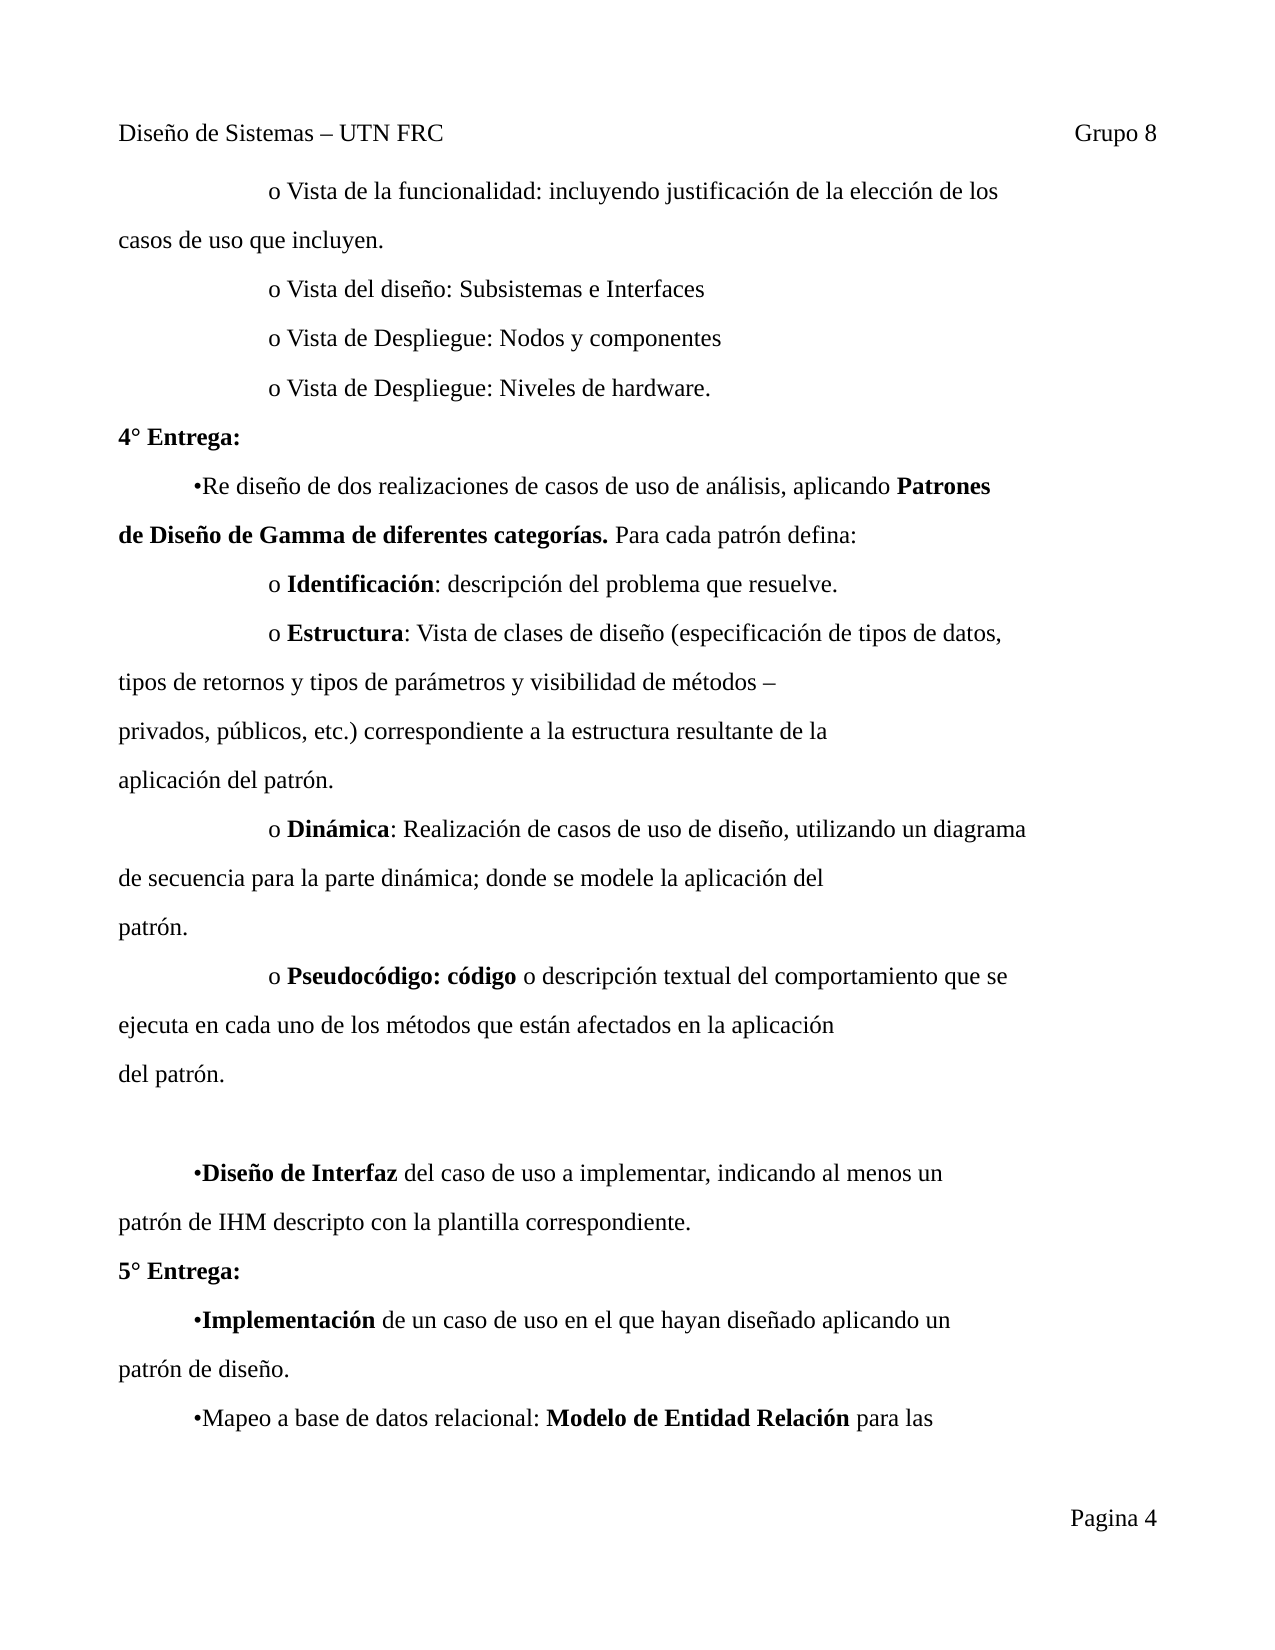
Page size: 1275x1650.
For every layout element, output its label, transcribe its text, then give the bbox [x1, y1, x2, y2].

text •Diseño de Interfaz del caso de uso a implementar, indicando al menos un [118, 1158, 1157, 1186]
text ejecuta en cada uno de los métodos que están afectados en la aplicación [118, 1010, 1157, 1039]
text tipos de retornos y tipos de parámetros y visibilidad de métodos – [118, 667, 1157, 696]
text o Vista de la funcionalidad: incluyendo justificación de la elección de los [118, 176, 1157, 205]
text o Vista de Despliegue: Nodos y componentes [118, 323, 1157, 352]
text o Pseudocódigo: código o descripción textual del comportamiento que se [118, 961, 1157, 990]
text de secuencia para la parte dinámica; donde se modele la aplicación del [118, 863, 1157, 892]
text o Identificación: descripción del problema que resuelve. [118, 569, 1157, 598]
text de Diseño de Gamma de diferentes categorías. Para cada patrón defina: [118, 520, 1157, 548]
text •Mapeo a base de datos relacional: Modelo de Entidad Relación para las [118, 1403, 1157, 1432]
text 5° Entrega: [118, 1256, 1157, 1284]
text o Vista de Despliegue: Niveles de hardware. [118, 373, 1157, 401]
text o Estructura: Vista de clases de diseño (especificación de tipos de datos, [118, 618, 1157, 647]
text patrón de IHM descripto con la plantilla correspondiente. [118, 1207, 1157, 1235]
text 4° Entrega: [118, 422, 1157, 450]
text patrón. [118, 912, 1157, 941]
text aplicación del patrón. [118, 765, 1157, 794]
text •Re diseño de dos realizaciones de casos de uso de análisis, aplicando Patrones [118, 471, 1157, 499]
text o Dinámica: Realización de casos de uso de diseño, utilizando un diagrama [118, 814, 1157, 843]
text o Vista del diseño: Subsistemas e Interfaces [118, 274, 1157, 303]
text patrón de diseño. [118, 1354, 1157, 1383]
text privados, públicos, etc.) correspondiente a la estructura resultante de la [118, 716, 1157, 745]
text del patrón. [118, 1059, 1157, 1088]
text casos de uso que incluyen. [118, 225, 1157, 254]
text •Implementación de un caso de uso en el que hayan diseñado aplicando un [118, 1305, 1157, 1333]
